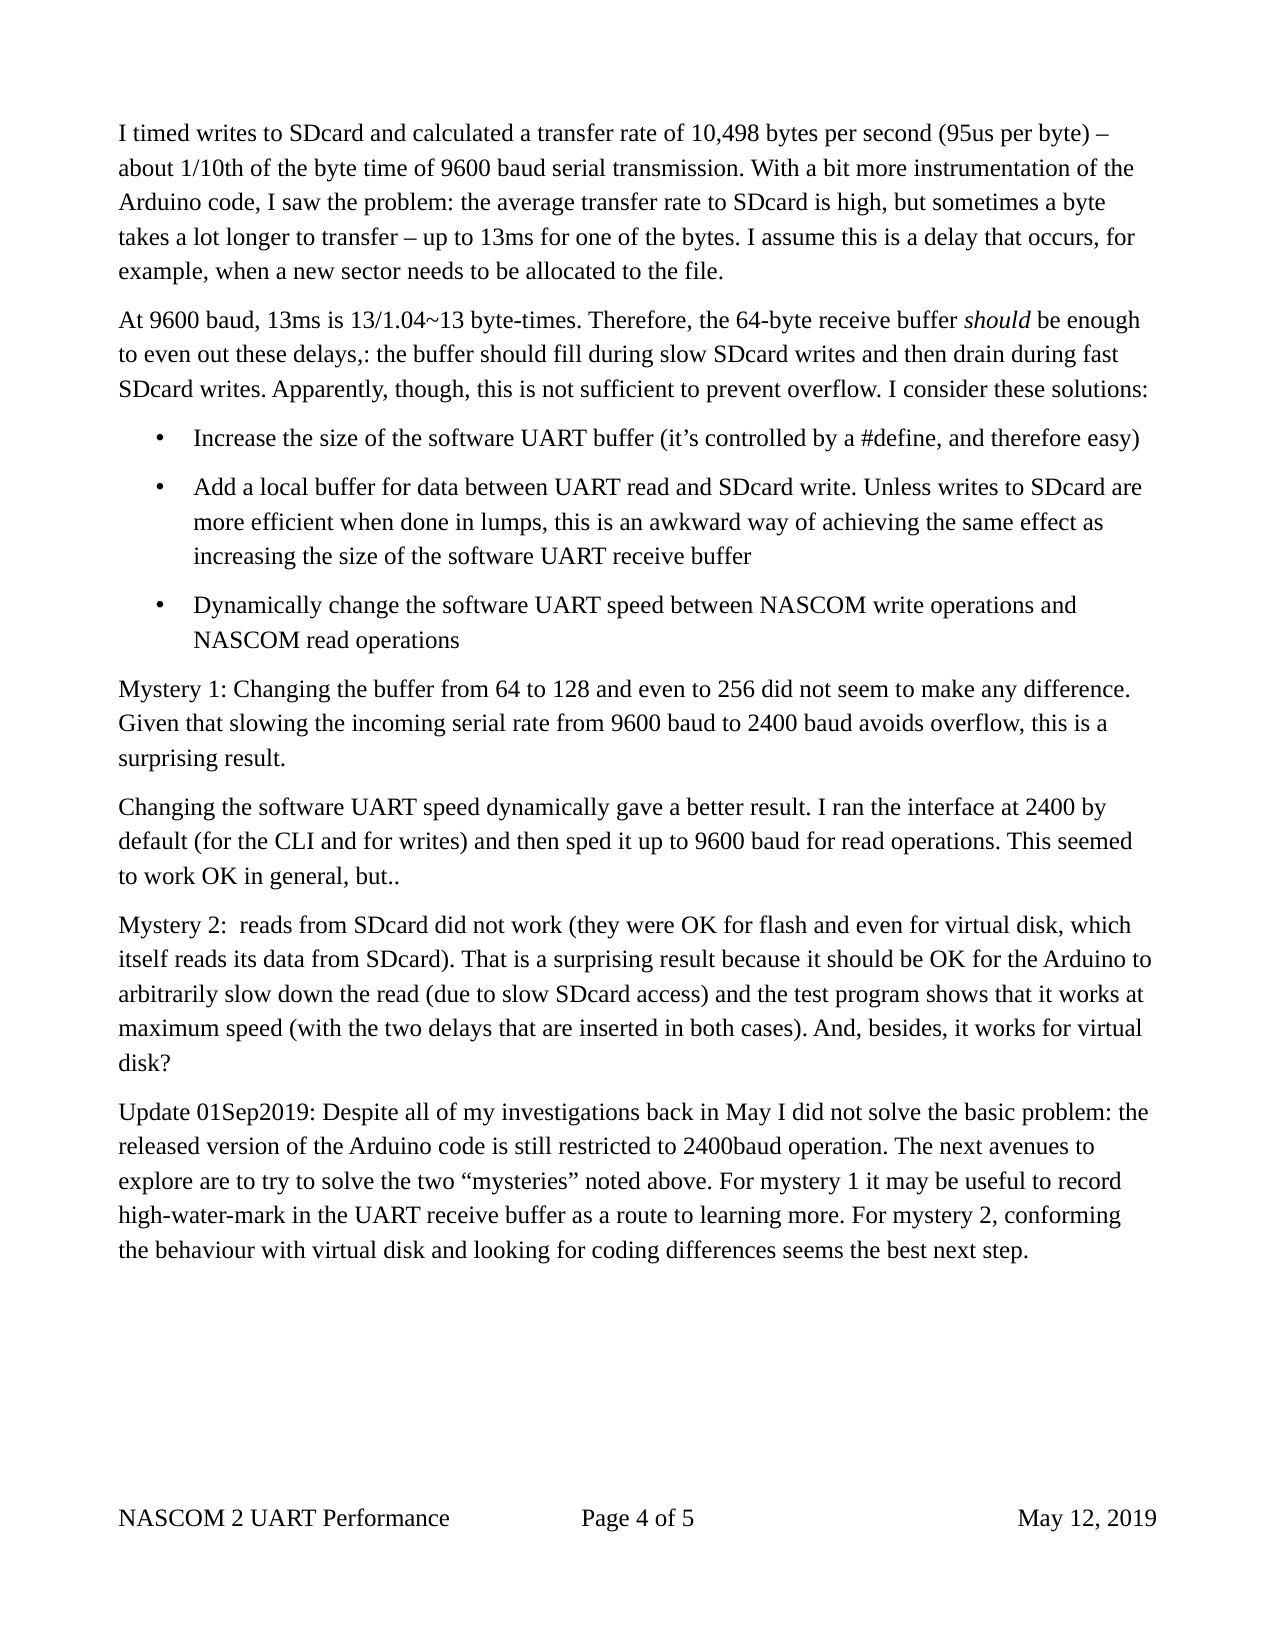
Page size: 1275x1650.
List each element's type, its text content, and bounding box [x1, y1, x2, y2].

text Mystery 2: reads from SDcard did not work (they were OK for flash and even for virtual disk, which itself reads its data from SDcard). That is a surprising result because it should be OK for the Arduino to arbitrarily slow down the read (due to slow SDcard access) and the test program shows that it works at maximum speed (with the two delays that are inserted in both cases). And, besides, it works for virtual disk? [118, 910, 1157, 1076]
list Add a local buffer for data between UART read and SDcard write. Unless writes to SDcard are more efficient when done in lumps, this is an awkward way of achieving the same effect as increasing the size of the software UART receive buffer [156, 472, 1157, 570]
text Update 01Sep2019: Despite all of my investigations back in May I did not solve the basic problem: the released version of the Arduino code is still restricted to 2400baud operation. The next avenues to explore are to try to solve the two “mysteries” noted above. For mystery 1 it may be useful to record high-water-mark in the UART receive buffer as a route to learning more. For mystery 2, conforming the behaviour with virtual disk and looking for coding differences seems the best next step. [118, 1097, 1157, 1263]
text Mystery 1: Changing the buffer from 64 to 128 and even to 256 did not seem to make any difference. Given that slowing the incoming serial rate from 9600 baud to 2400 baud avoids overflow, this is a surprising result. [118, 674, 1157, 771]
text Changing the software UART speed dynamically gave a better result. I ran the interface at 2400 by default (for the CLI and for writes) and then sped it up to 9600 baud for read operations. This seemed to work OK in general, but.. [118, 792, 1157, 889]
list Increase the size of the software UART buffer (it’s controlled by a #define, and therefore easy) [156, 423, 1157, 452]
list Dynamically change the software UART speed between NASCOM write operations and NASCOM read operations [156, 590, 1157, 653]
text I timed writes to SDcard and calculated a transfer rate of 10,498 bytes per second (95us per byte) – about 1/10th of the byte time of 9600 baud serial transmission. With a bit more instrumentation of the Arduino code, I saw the problem: the average transfer rate to SDcard is high, but sometimes a byte takes a lot longer to transfer – up to 13ms for one of the bytes. I assume this is a delay that occurs, for example, when a new sector needs to be allocated to the file. [118, 118, 1157, 285]
text At 9600 baud, 13ms is 13/1.04~13 byte-times. Therefore, the 64-byte receive buffer should be enough to even out these delays,: the buffer should fill during slow SDcard writes and then drain during fast SDcard writes. Apparently, though, this is not sufficient to prevent overflow. I consider these solutions: [118, 305, 1157, 403]
